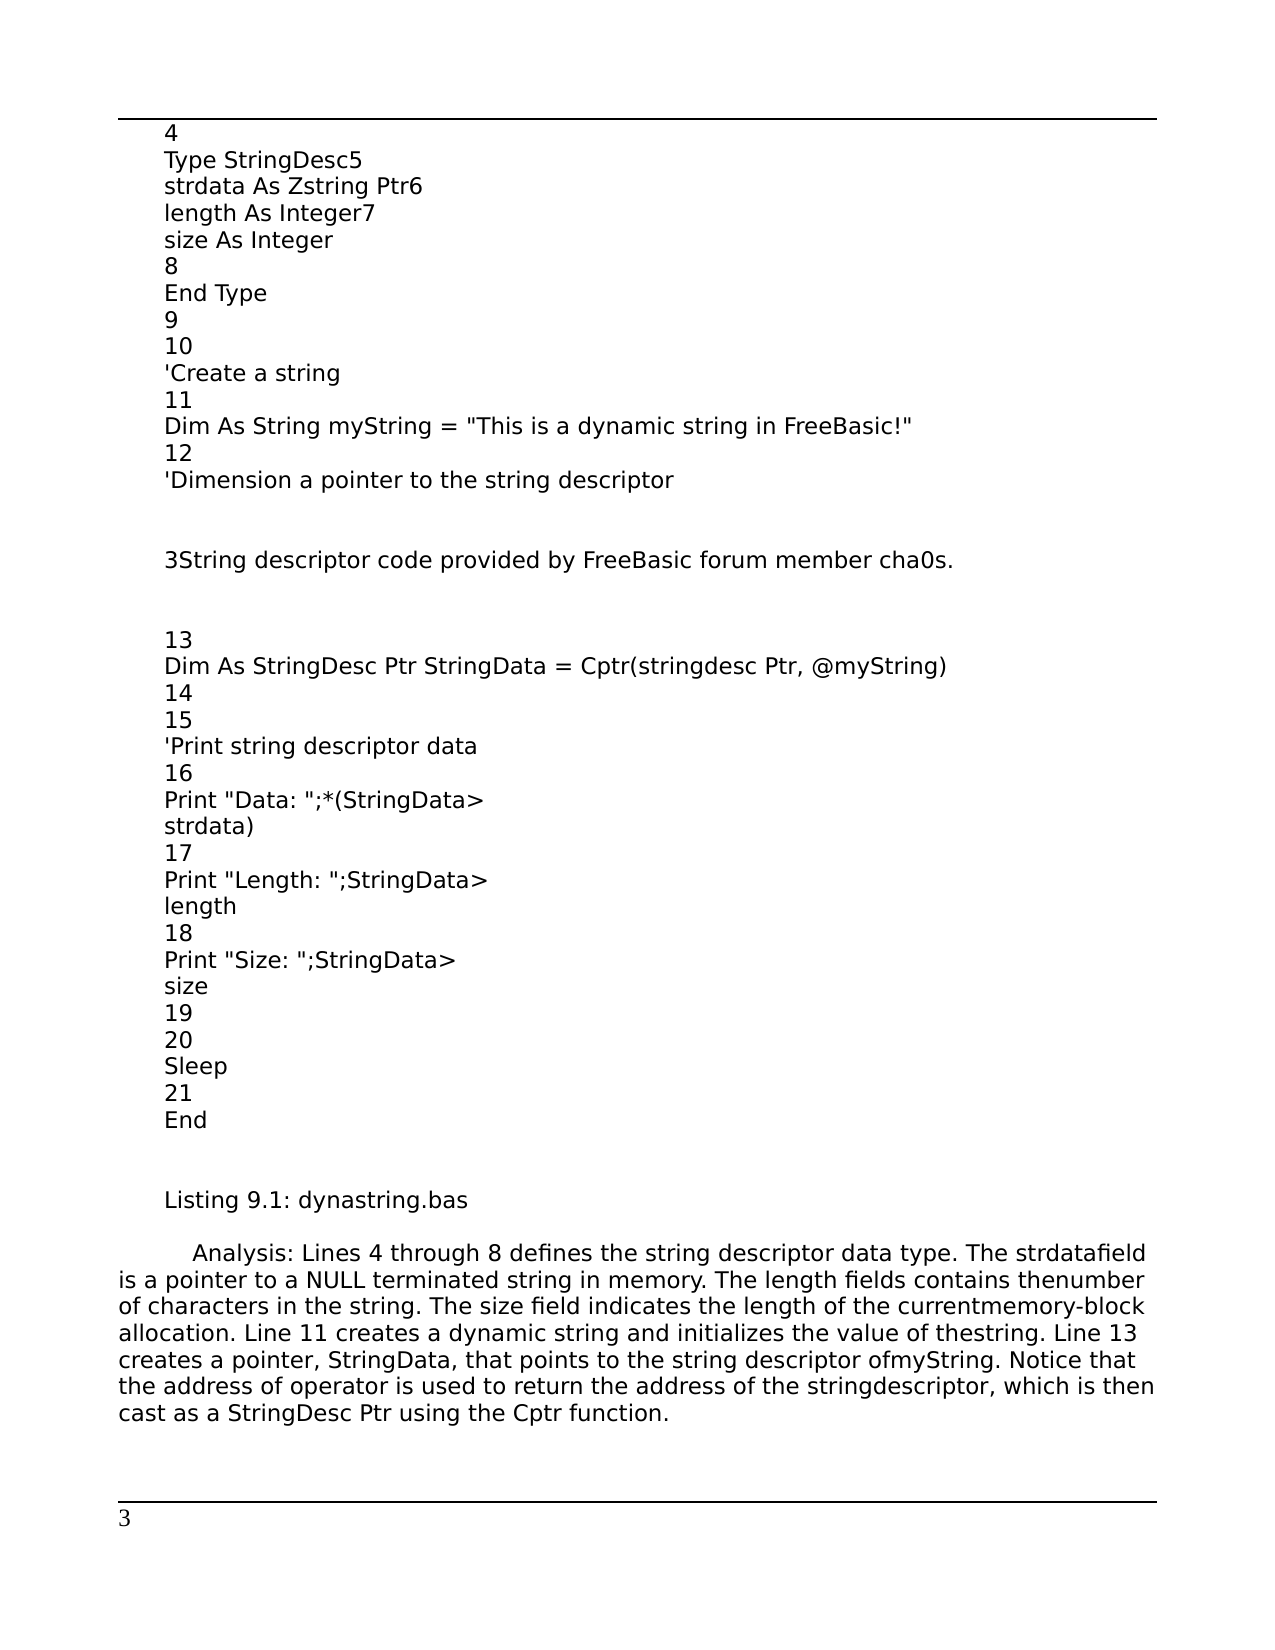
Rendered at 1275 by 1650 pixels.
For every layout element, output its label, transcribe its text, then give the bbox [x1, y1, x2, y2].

text 8 [118, 253, 1157, 280]
text length [118, 893, 1157, 920]
text 3String descriptor code provided by FreeBasic forum member cha0s. [118, 547, 1157, 573]
text Print "Length: ";StringData> [118, 867, 1157, 893]
text 18 [118, 920, 1157, 947]
text End Type [118, 280, 1157, 307]
text 11 [118, 387, 1157, 413]
text size As Integer [118, 227, 1157, 253]
text 'Dimension a pointer to the string descriptor [118, 467, 1157, 493]
text 'Create a string [118, 360, 1157, 387]
text Analysis: Lines 4 through 8 defines the string descriptor data type. The strdatafield is a pointer to a NULL terminated string in memory. The length fields contains thenumber of characters in the string. The size field indicates the length of the currentmemory-block allocation. Line 11 creates a dynamic string and initializes the value of thestring. Line 13 creates a pointer, StringData, that points to the string descriptor ofmyString. Notice that the address of operator is used to return the address of the stringdescriptor, which is then cast as a StringDesc Ptr using the Cptr function. [118, 1240, 1157, 1427]
text size [118, 973, 1157, 1000]
text End [118, 1107, 1157, 1133]
text Dim As String myString = "This is a dynamic string in FreeBasic!" [118, 413, 1157, 440]
text 15 [118, 707, 1157, 733]
text Dim As StringDesc Ptr StringData = Cptr(stringdesc Ptr, @myString) [118, 653, 1157, 680]
text 12 [118, 440, 1157, 467]
text Print "Data: ";*(StringData> [118, 787, 1157, 813]
text 14 [118, 680, 1157, 707]
text 9 [118, 307, 1157, 333]
text 4 [118, 120, 1157, 147]
text Sleep [118, 1053, 1157, 1080]
text 13 [118, 627, 1157, 653]
text 16 [118, 760, 1157, 787]
text 19 [118, 1000, 1157, 1027]
text 'Print string descriptor data [118, 733, 1157, 760]
text length As Integer7 [118, 200, 1157, 227]
text Print "Size: ";StringData> [118, 947, 1157, 973]
text Listing 9.1: dynastring.bas [118, 1187, 1157, 1213]
text 21 [118, 1080, 1157, 1107]
text 17 [118, 840, 1157, 867]
text 10 [118, 333, 1157, 360]
text strdata As Zstring Ptr6 [118, 173, 1157, 200]
text 20 [118, 1027, 1157, 1053]
text Type StringDesc5 [118, 147, 1157, 173]
text strdata) [118, 813, 1157, 840]
